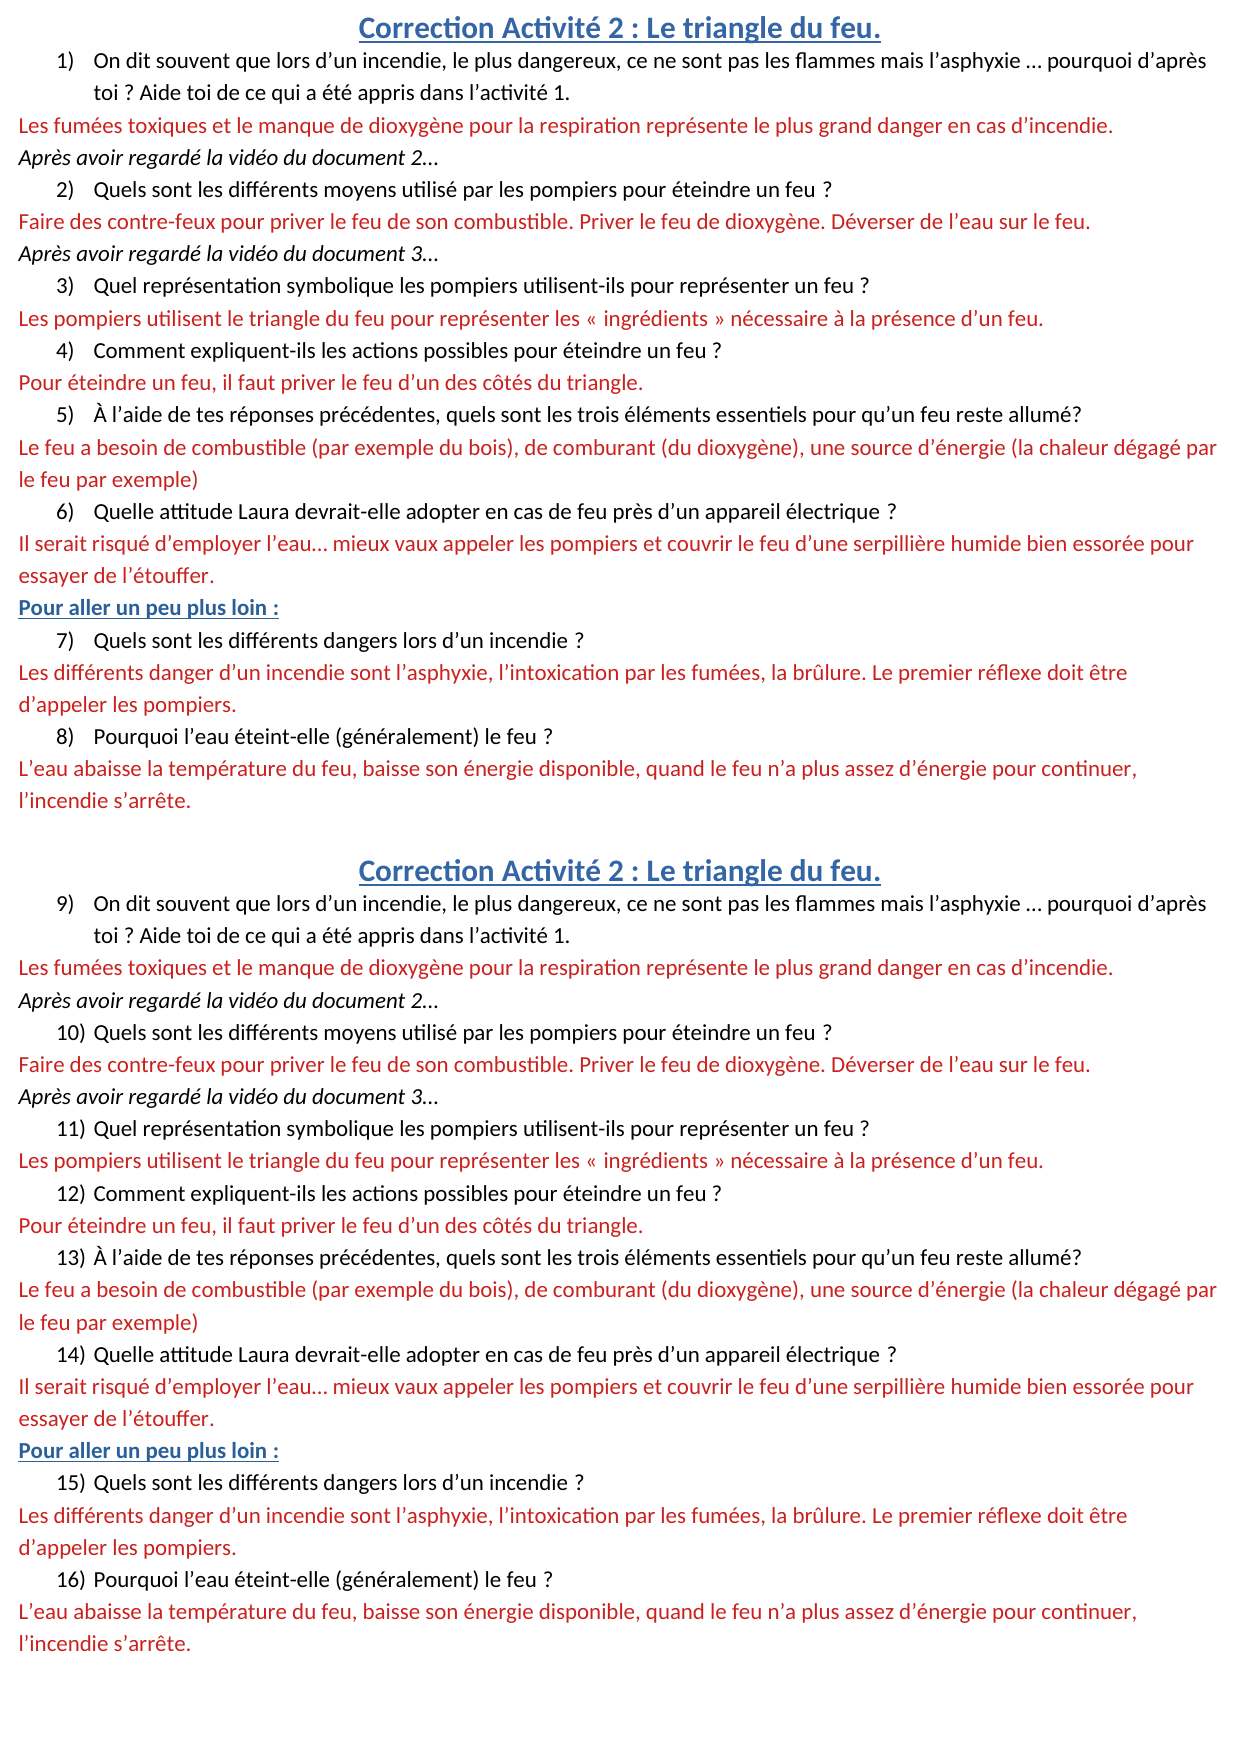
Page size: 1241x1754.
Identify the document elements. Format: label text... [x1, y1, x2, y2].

list Quel représentation symbolique les pompiers utilisent-ils pour représenter un feu ? [56, 272, 1221, 300]
text L’eau abaisse la température du feu, baisse son énergie disponible, quand le feu n’a plus assez d’énergie pour continuer, l’incendie s’arrête. [18, 754, 1221, 815]
list Quelle attitude Laura devrait-elle adopter en cas de feu près d’un appareil électrique ? [56, 497, 1221, 525]
text Pour éteindre un feu, il faut priver le feu d’un des côtés du triangle. [18, 368, 1221, 396]
text Faire des contre-feux pour priver le feu de son combustible. Priver le feu de dioxygène. Déverser de l’eau sur le feu. [18, 1050, 1221, 1078]
text Le feu a besoin de combustible (par exemple du bois), de comburant (du dioxygène), une source d’énergie (la chaleur dégagé par le feu par exemple) [18, 433, 1221, 493]
title Correction Activité 2 : Le triangle du feu. [18, 851, 1221, 889]
list On dit souvent que lors d’un incendie, le plus dangereux, ce ne sont pas les flammes mais l’asphyxie … pourquoi d’après toi ? Aide toi de ce qui a été appris dans l’activité 1. [56, 889, 1221, 949]
text Les fumées toxiques et le manque de dioxygène pour la respiration représente le plus grand danger en cas d’incendie. [18, 111, 1221, 139]
list Quels sont les différents dangers lors d’un incendie ? [56, 1468, 1221, 1497]
text Les différents danger d’un incendie sont l’asphyxie, l’intoxication par les fumées, la brûlure. Le premier réflexe doit être d’appeler les pompiers. [18, 658, 1221, 718]
list Quelle attitude Laura devrait-elle adopter en cas de feu près d’un appareil électrique ? [56, 1340, 1221, 1368]
list Pourquoi l’eau éteint-elle (généralement) le feu ? [56, 1565, 1221, 1593]
text Faire des contre-feux pour priver le feu de son combustible. Priver le feu de dioxygène. Déverser de l’eau sur le feu. [18, 207, 1221, 235]
text Les fumées toxiques et le manque de dioxygène pour la respiration représente le plus grand danger en cas d’incendie. [18, 953, 1221, 982]
list Quels sont les différents moyens utilisé par les pompiers pour éteindre un feu ? [56, 175, 1221, 203]
list Quels sont les différents moyens utilisé par les pompiers pour éteindre un feu ? [56, 1018, 1221, 1046]
text Il serait risqué d’employer l’eau… mieux vaux appeler les pompiers et couvrir le feu d’une serpillière humide bien essorée pour essayer de l’étouffer. [18, 529, 1221, 589]
list Comment expliquent-ils les actions possibles pour éteindre un feu ? [56, 336, 1221, 364]
list Comment expliquent-ils les actions possibles pour éteindre un feu ? [56, 1179, 1221, 1207]
text Après avoir regardé la vidéo du document 2... [18, 986, 1221, 1014]
list Quels sont les différents dangers lors d’un incendie ? [56, 626, 1221, 654]
text Après avoir regardé la vidéo du document 3... [18, 239, 1221, 267]
text Il serait risqué d’employer l’eau… mieux vaux appeler les pompiers et couvrir le feu d’une serpillière humide bien essorée pour essayer de l’étouffer. [18, 1372, 1221, 1432]
text Le feu a besoin de combustible (par exemple du bois), de comburant (du dioxygène), une source d’énergie (la chaleur dégagé par le feu par exemple) [18, 1275, 1221, 1336]
text Après avoir regardé la vidéo du document 2... [18, 143, 1221, 171]
text Les différents danger d’un incendie sont l’asphyxie, l’intoxication par les fumées, la brûlure. Le premier réflexe doit être d’appeler les pompiers. [18, 1501, 1221, 1561]
text Pour aller un peu plus loin : [18, 1436, 1221, 1464]
list Pourquoi l’eau éteint-elle (généralement) le feu ? [56, 722, 1221, 750]
title Correction Activité 2 : Le triangle du feu. [18, 8, 1221, 46]
list À l’aide de tes réponses précédentes, quels sont les trois éléments essentiels pour qu’un feu reste allumé? [56, 1243, 1221, 1271]
list On dit souvent que lors d’un incendie, le plus dangereux, ce ne sont pas les flammes mais l’asphyxie … pourquoi d’après toi ? Aide toi de ce qui a été appris dans l’activité 1. [56, 46, 1221, 107]
text Après avoir regardé la vidéo du document 3... [18, 1082, 1221, 1110]
text L’eau abaisse la température du feu, baisse son énergie disponible, quand le feu n’a plus assez d’énergie pour continuer, l’incendie s’arrête. [18, 1597, 1221, 1657]
text Les pompiers utilisent le triangle du feu pour représenter les « ingrédients » nécessaire à la présence d’un feu. [18, 304, 1221, 332]
text Pour aller un peu plus loin : [18, 593, 1221, 622]
list À l’aide de tes réponses précédentes, quels sont les trois éléments essentiels pour qu’un feu reste allumé? [56, 400, 1221, 428]
text Pour éteindre un feu, il faut priver le feu d’un des côtés du triangle. [18, 1211, 1221, 1239]
text Les pompiers utilisent le triangle du feu pour représenter les « ingrédients » nécessaire à la présence d’un feu. [18, 1147, 1221, 1175]
list Quel représentation symbolique les pompiers utilisent-ils pour représenter un feu ? [56, 1114, 1221, 1142]
